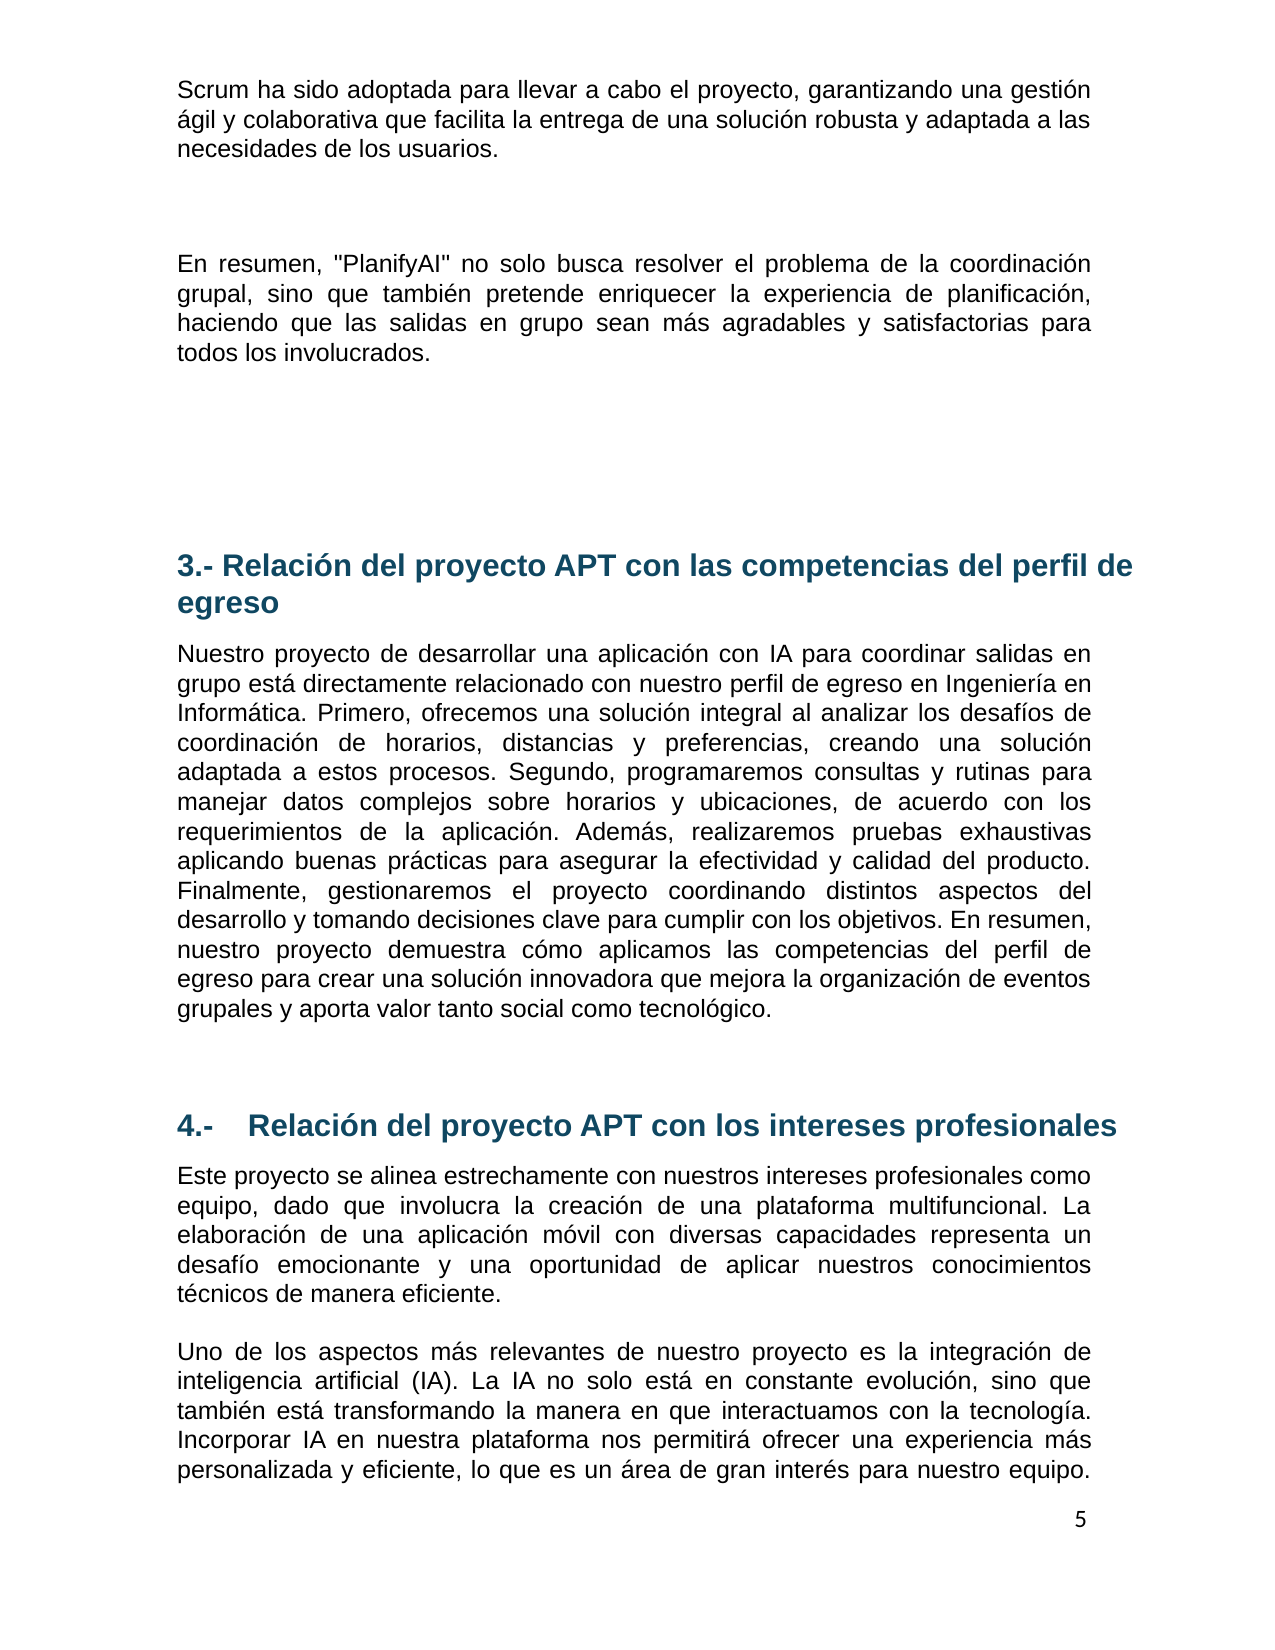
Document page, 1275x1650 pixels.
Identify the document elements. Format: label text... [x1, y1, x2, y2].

text Scrum ha sido adoptada para llevar a cabo el proyecto, garantizando una gestión ágil y colaborativa que facilita la entrega de una solución robusta y adaptada a las necesidades de los usuarios. [177, 75, 1093, 163]
subtitle 4.- Relación del proyecto APT con los intereses profesionales [177, 1107, 1177, 1142]
text Uno de los aspectos más relevantes de nuestro proyecto es la integración de inteligencia artificial (IA). La IA no solo está en constante evolución, sino que también está transformando la manera en que interactuamos con la tecnología. Incorporar IA en nuestra plataforma nos permitirá ofrecer una experiencia más personalizada y eficiente, lo que es un área de gran interés para nuestro equipo. [177, 1337, 1093, 1484]
text Este proyecto se alinea estrechamente con nuestros intereses profesionales como equipo, dado que involucra la creación de una plataforma multifuncional. La elaboración de una aplicación móvil con diversas capacidades representa un desafío emocionante y una oportunidad de aplicar nuestros conocimientos técnicos de manera eficiente. [177, 1161, 1093, 1308]
text En resumen, "PlanifyAI" no solo busca resolver el problema de la coordinación grupal, sino que también pretende enriquecer la experiencia de planificación, haciendo que las salidas en grupo sean más agradables y satisfactorias para todos los involucrados. [177, 249, 1093, 367]
text Nuestro proyecto de desarrollar una aplicación con IA para coordinar salidas en grupo está directamente relacionado con nuestro perfil de egreso en Ingeniería en Informática. Primero, ofrecemos una solución integral al analizar los desafíos de coordinación de horarios, distancias y preferencias, creando una solución adaptada a estos procesos. Segundo, programaremos consultas y rutinas para manejar datos complejos sobre horarios y ubicaciones, de acuerdo con los requerimientos de la aplicación. Además, realizaremos pruebas exhaustivas aplicando buenas prácticas para asegurar la efectividad y calidad del producto. Finalmente, gestionaremos el proyecto coordinando distintos aspectos del desarrollo y tomando decisiones clave para cumplir con los objetivos. En resumen, nuestro proyecto demuestra cómo aplicamos las competencias del perfil de egreso para crear una solución innovadora que mejora la organización de eventos grupales y aporta valor tanto social como tecnológico. [177, 639, 1093, 1023]
subtitle 3.- Relación del proyecto APT con las competencias del perfil de egreso [177, 547, 1177, 620]
